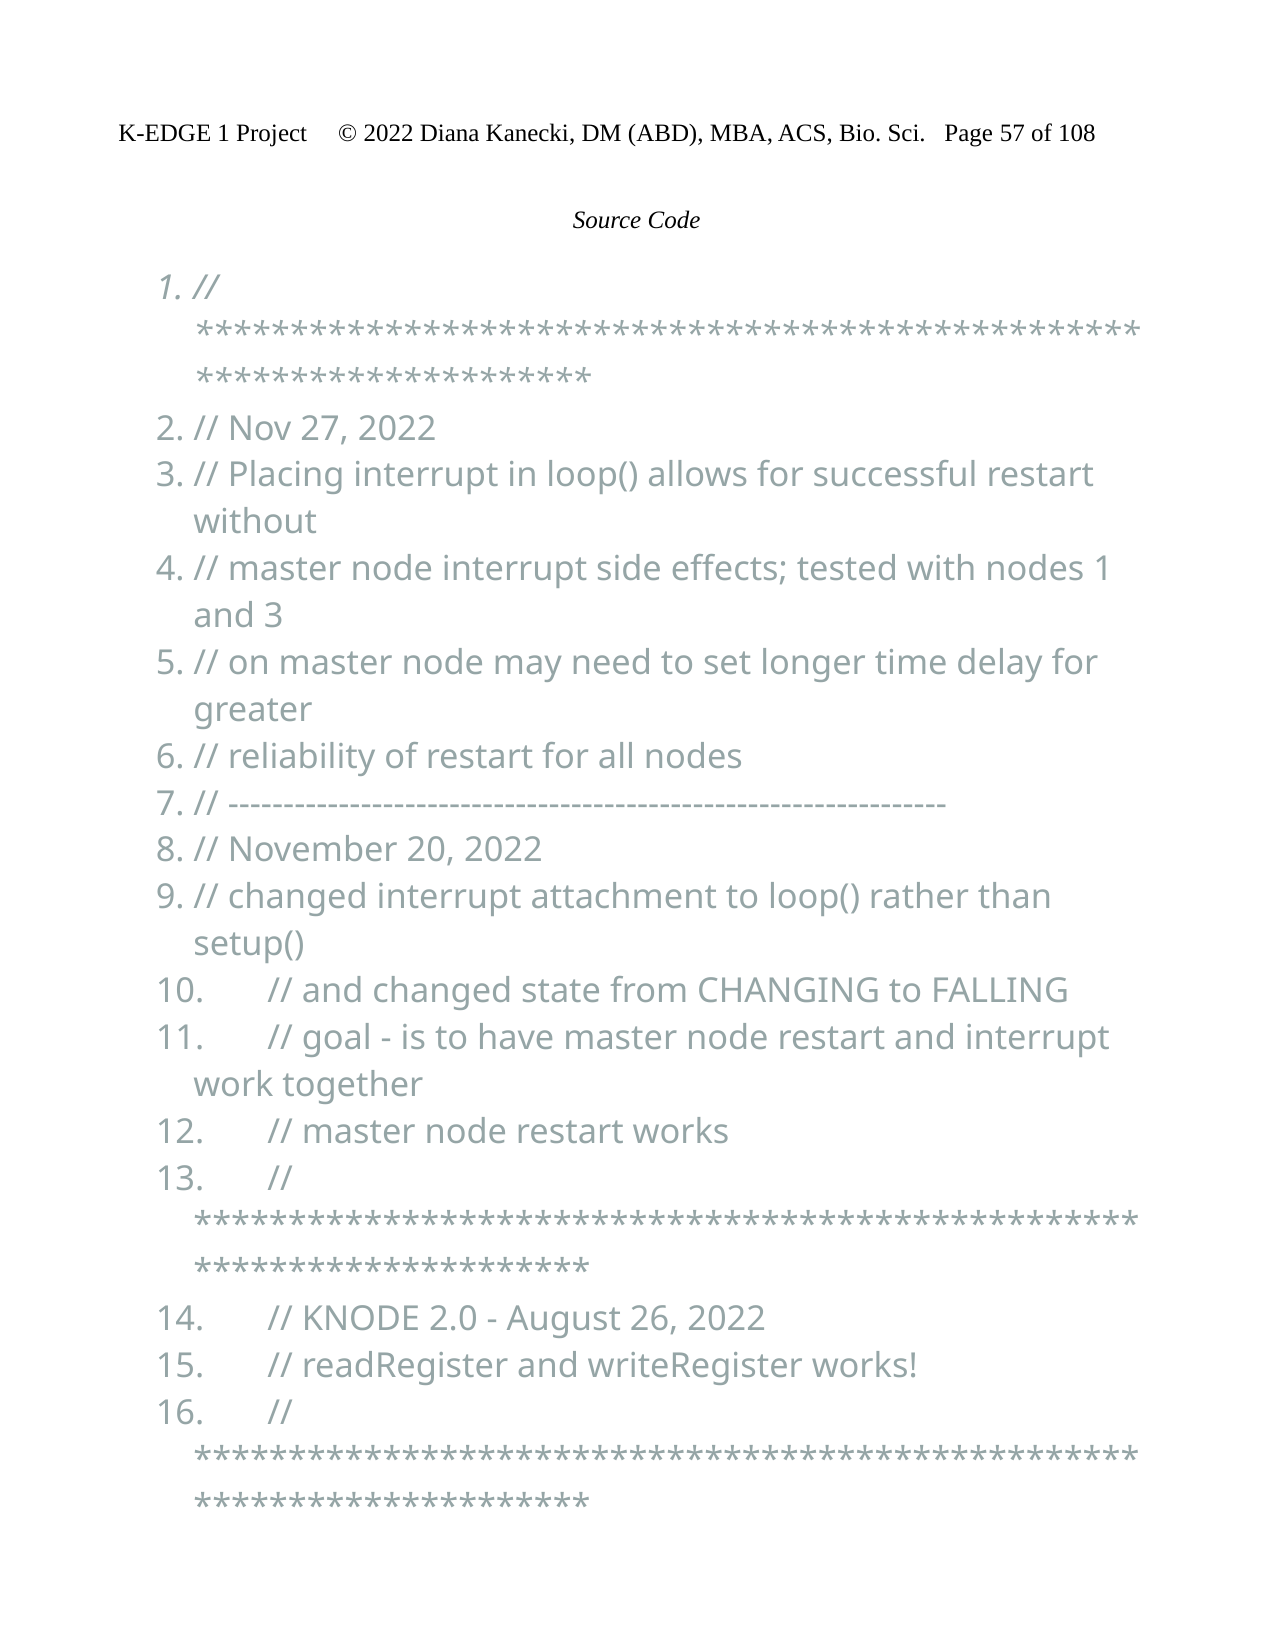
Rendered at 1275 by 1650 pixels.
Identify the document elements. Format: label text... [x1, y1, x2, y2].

list // on master node may need to set longer time delay for greater [156, 638, 1157, 731]
list // reliability of restart for all nodes [156, 731, 1157, 778]
list // November 20, 2022 [156, 825, 1157, 872]
list // master node interrupt side effects; tested with nodes 1 and 3 [156, 544, 1157, 638]
list // master node restart works [156, 1106, 1157, 1153]
list // Placing interrupt in loop() allows for successful restart without [156, 450, 1157, 544]
list // ----------------------------------------------------------------- [156, 778, 1157, 825]
list // and changed state from CHANGING to FALLING [156, 966, 1157, 1013]
list // readRegister and writeRegister works! [156, 1341, 1157, 1388]
list // *********************************************************************** [156, 263, 1157, 403]
list // goal - is to have master node restart and interrupt work together [156, 1013, 1157, 1106]
list // *********************************************************************** [156, 1388, 1157, 1528]
list // Nov 27, 2022 [156, 403, 1157, 450]
list // *********************************************************************** [156, 1153, 1157, 1294]
text Source Code [118, 205, 1157, 234]
list // KNODE 2.0 - August 26, 2022 [156, 1294, 1157, 1341]
list // changed interrupt attachment to loop() rather than setup() [156, 872, 1157, 966]
